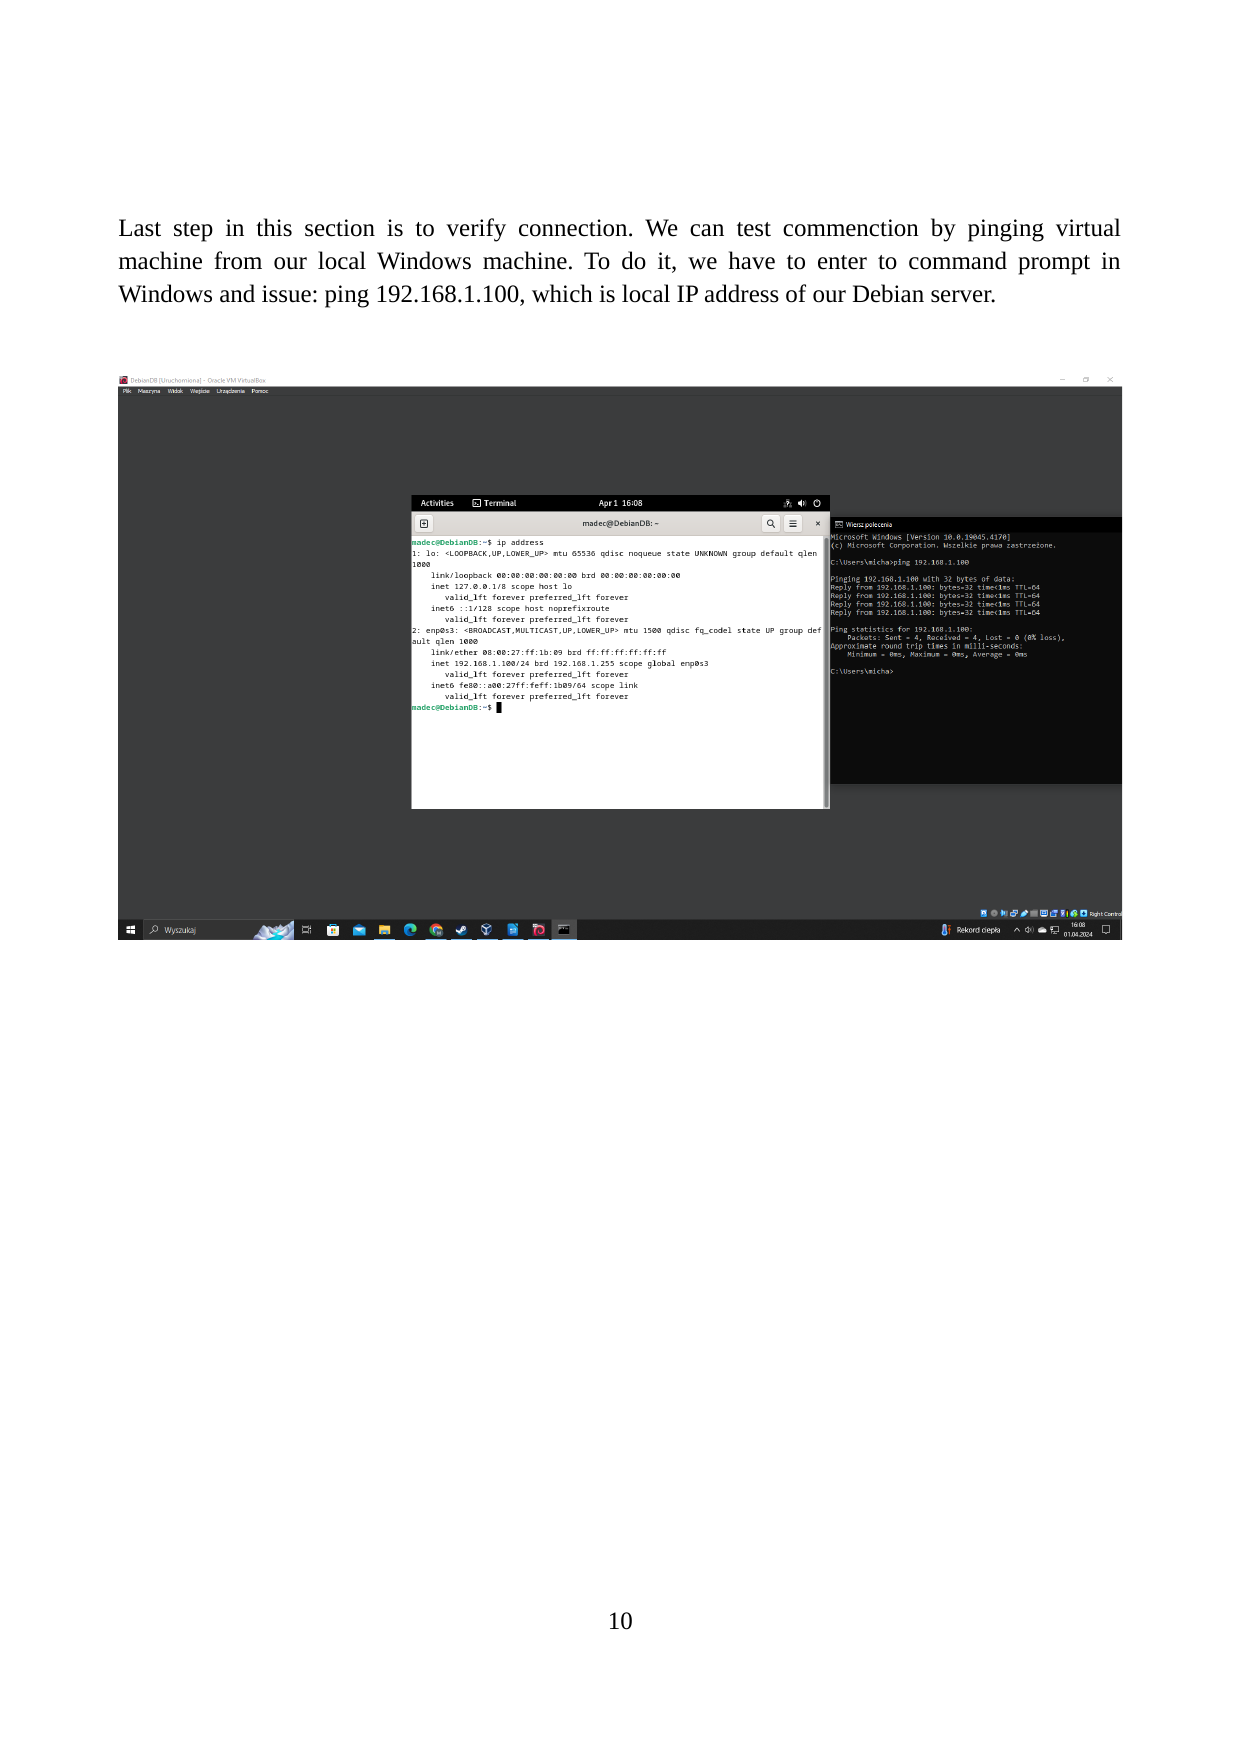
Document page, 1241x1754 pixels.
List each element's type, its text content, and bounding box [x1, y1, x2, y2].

text Last step in this section is to verify connection. We can test commenction by pinging virtual machine from our local Windows machine. To do it, we have to enter to command prompt in Windows and issue: ping 192.168.1.100, which is local IP address of our Debian server. [118, 213, 1122, 308]
picture [118, 374, 1123, 940]
